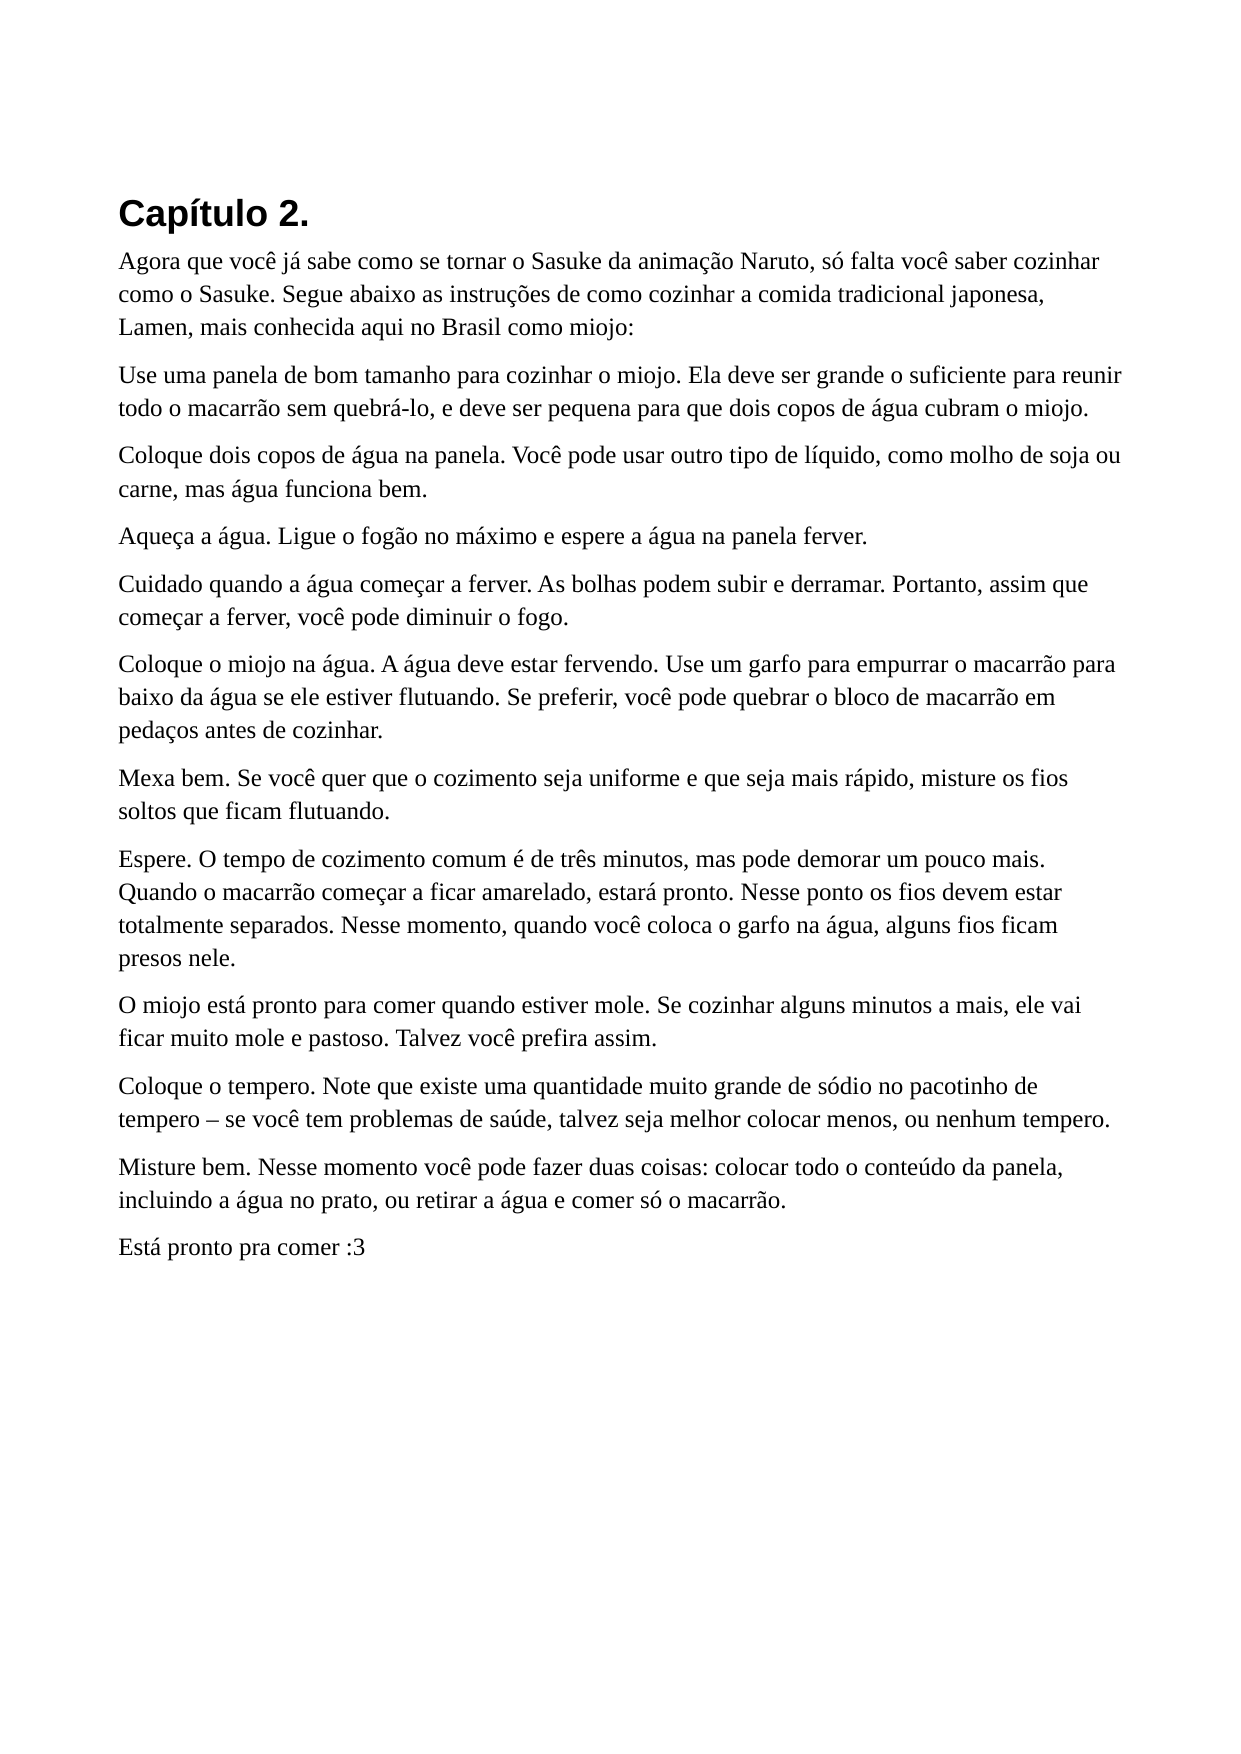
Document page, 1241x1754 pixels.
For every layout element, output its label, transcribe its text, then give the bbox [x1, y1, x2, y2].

subtitle Capítulo 2. [118, 191, 1122, 234]
text Coloque o miojo na água. A água deve estar fervendo. Use um garfo para empurrar o macarrão para baixo da água se ele estiver flutuando. Se preferir, você pode quebrar o bloco de macarrão em pedaços antes de cozinhar. [118, 649, 1122, 744]
text Misture bem. Nesse momento você pode fazer duas coisas: colocar todo o conteúdo da panela, incluindo a água no prato, ou retirar a água e comer só o macarrão. [118, 1152, 1122, 1213]
text Cuidado quando a água começar a ferver. As bolhas podem subir e derramar. Portanto, assim que começar a ferver, você pode diminuir o fogo. [118, 569, 1122, 631]
text Coloque o tempero. Note que existe uma quantidade muito grande de sódio no pacotinho de tempero – se você tem problemas de saúde, talvez seja melhor colocar menos, ou nenhum tempero. [118, 1071, 1122, 1133]
text Espere. O tempo de cozimento comum é de três minutos, mas pode demorar um pouco mais. Quando o macarrão começar a ficar amarelado, estará pronto. Nesse ponto os fios devem estar totalmente separados. Nesse momento, quando você coloca o garfo na água, alguns fios ficam presos nele. [118, 844, 1122, 972]
text Coloque dois copos de água na panela. Você pode usar outro tipo de líquido, como molho de soja ou carne, mas água funciona bem. [118, 441, 1122, 502]
text Use uma panela de bom tamanho para cozinhar o miojo. Ela deve ser grande o suficiente para reunir todo o macarrão sem quebrá-lo, e deve ser pequena para que dois copos de água cubram o miojo. [118, 360, 1122, 422]
text Mexa bem. Se você quer que o cozimento seja uniforme e que seja mais rápido, misture os fios soltos que ficam flutuando. [118, 763, 1122, 825]
text Agora que você já sabe como se tornar o Sasuke da animação Naruto, só falta você saber cozinhar como o Sasuke. Segue abaixo as instruções de como cozinhar a comida tradicional japonesa, Lamen, mais conhecida aqui no Brasil como miojo: [118, 246, 1122, 341]
text Está pronto pra comer :3 [118, 1232, 1122, 1261]
text O miojo está pronto para comer quando estiver mole. Se cozinhar alguns minutos a mais, ele vai ficar muito mole e pastoso. Talvez você prefira assim. [118, 990, 1122, 1052]
text Aqueça a água. Ligue o fogão no máximo e espere a água na panela ferver. [118, 521, 1122, 550]
